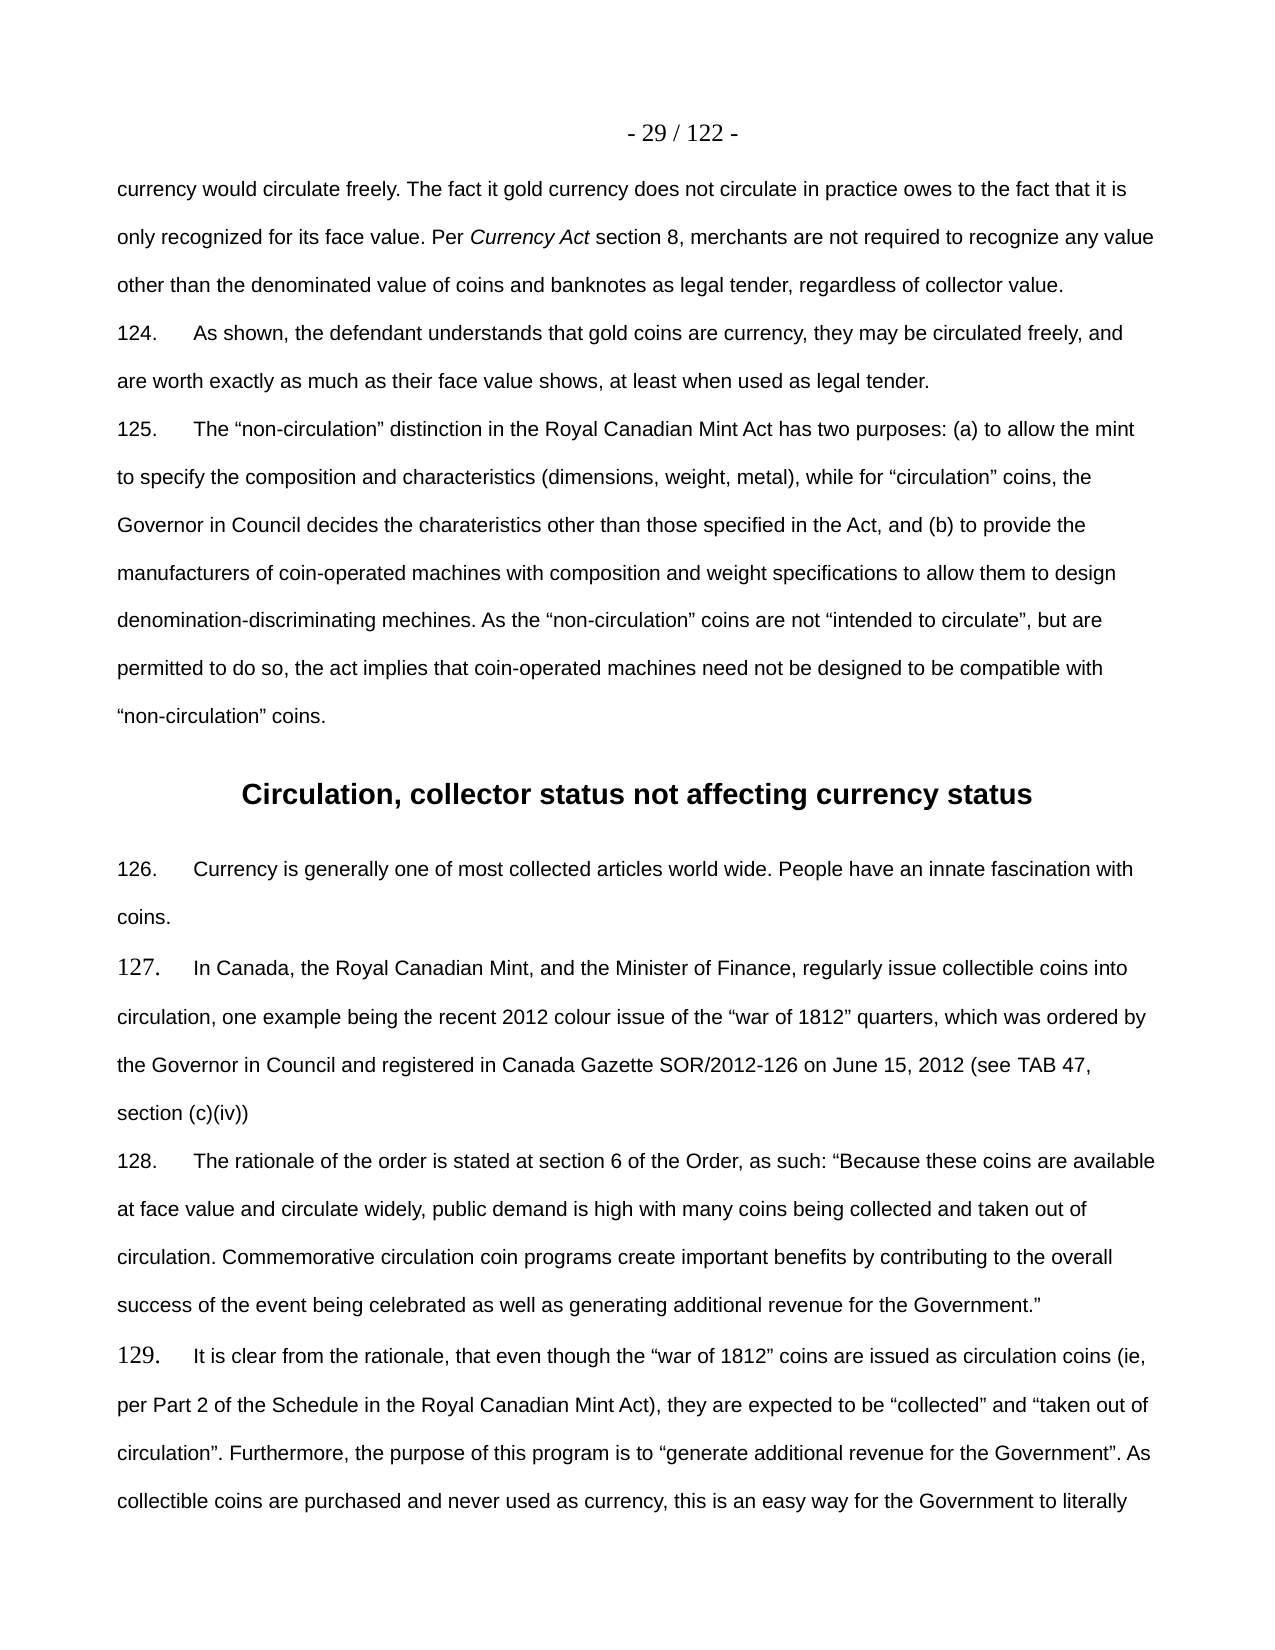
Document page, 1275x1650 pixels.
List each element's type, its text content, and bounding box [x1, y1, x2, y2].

subtitle Currency is generally one of most collected articles world wide. People have an innate fascination with coins. [117, 857, 1157, 928]
subtitle Circulation, collector status not affecting currency status [118, 777, 1157, 811]
subtitle currency would circulate freely. The fact it gold currency does not circulate in practice owes to the fact that it is only recognized for its face value. Per Currency Act section 8, merchants are not required to recognize any value other than the denominated value of coins and banknotes as legal tender, regardless of collector value. [117, 177, 1157, 297]
subtitle As shown, the defendant understands that gold coins are currency, they may be circulated freely, and are worth exactly as much as their face value shows, at least when used as legal tender. [117, 321, 1157, 393]
subtitle The rationale of the order is stated at section 6 of the Order, as such: “Because these coins are available at face value and circulate widely, public demand is high with many coins being collected and taken out of circulation. Commemorative circulation coin programs create important benefits by contributing to the overall success of the event being celebrated as well as generating additional revenue for the Government.” [117, 1149, 1157, 1317]
subtitle In Canada, the Royal Canadian Mint, and the Minister of Finance, regularly issue collectible coins into circulation, one example being the recent 2012 colour issue of the “war of 1812” quarters, which was ordered by the Governor in Council and registered in Canada Gazette SOR/2012-126 on June 15, 2012 (see TAB 47, section (c)(iv)) [117, 952, 1157, 1125]
subtitle The “non-circulation” distinction in the Royal Canadian Mint Act has two purposes: (a) to allow the mint to specify the composition and characteristics (dimensions, weight, metal), while for “circulation” coins, the Governor in Council decides the charateristics other than those specified in the Act, and (b) to provide the manufacturers of coin-operated machines with composition and weight specifications to allow them to design denomination-discriminating mechines. As the “non-circulation” coins are not “intended to circulate”, but are permitted to do so, the act implies that coin-operated machines need not be designed to be compatible with “non-circulation” coins. [117, 417, 1157, 728]
subtitle It is clear from the rationale, that even though the “war of 1812” coins are issued as circulation coins (ie, per Part 2 of the Schedule in the Royal Canadian Mint Act), they are expected to be “collected” and “taken out of circulation”. Furthermore, the purpose of this program is to “generate additional revenue for the Government”. As collectible coins are purchased and never used as currency, this is an easy way for the Government to literally [117, 1341, 1157, 1513]
